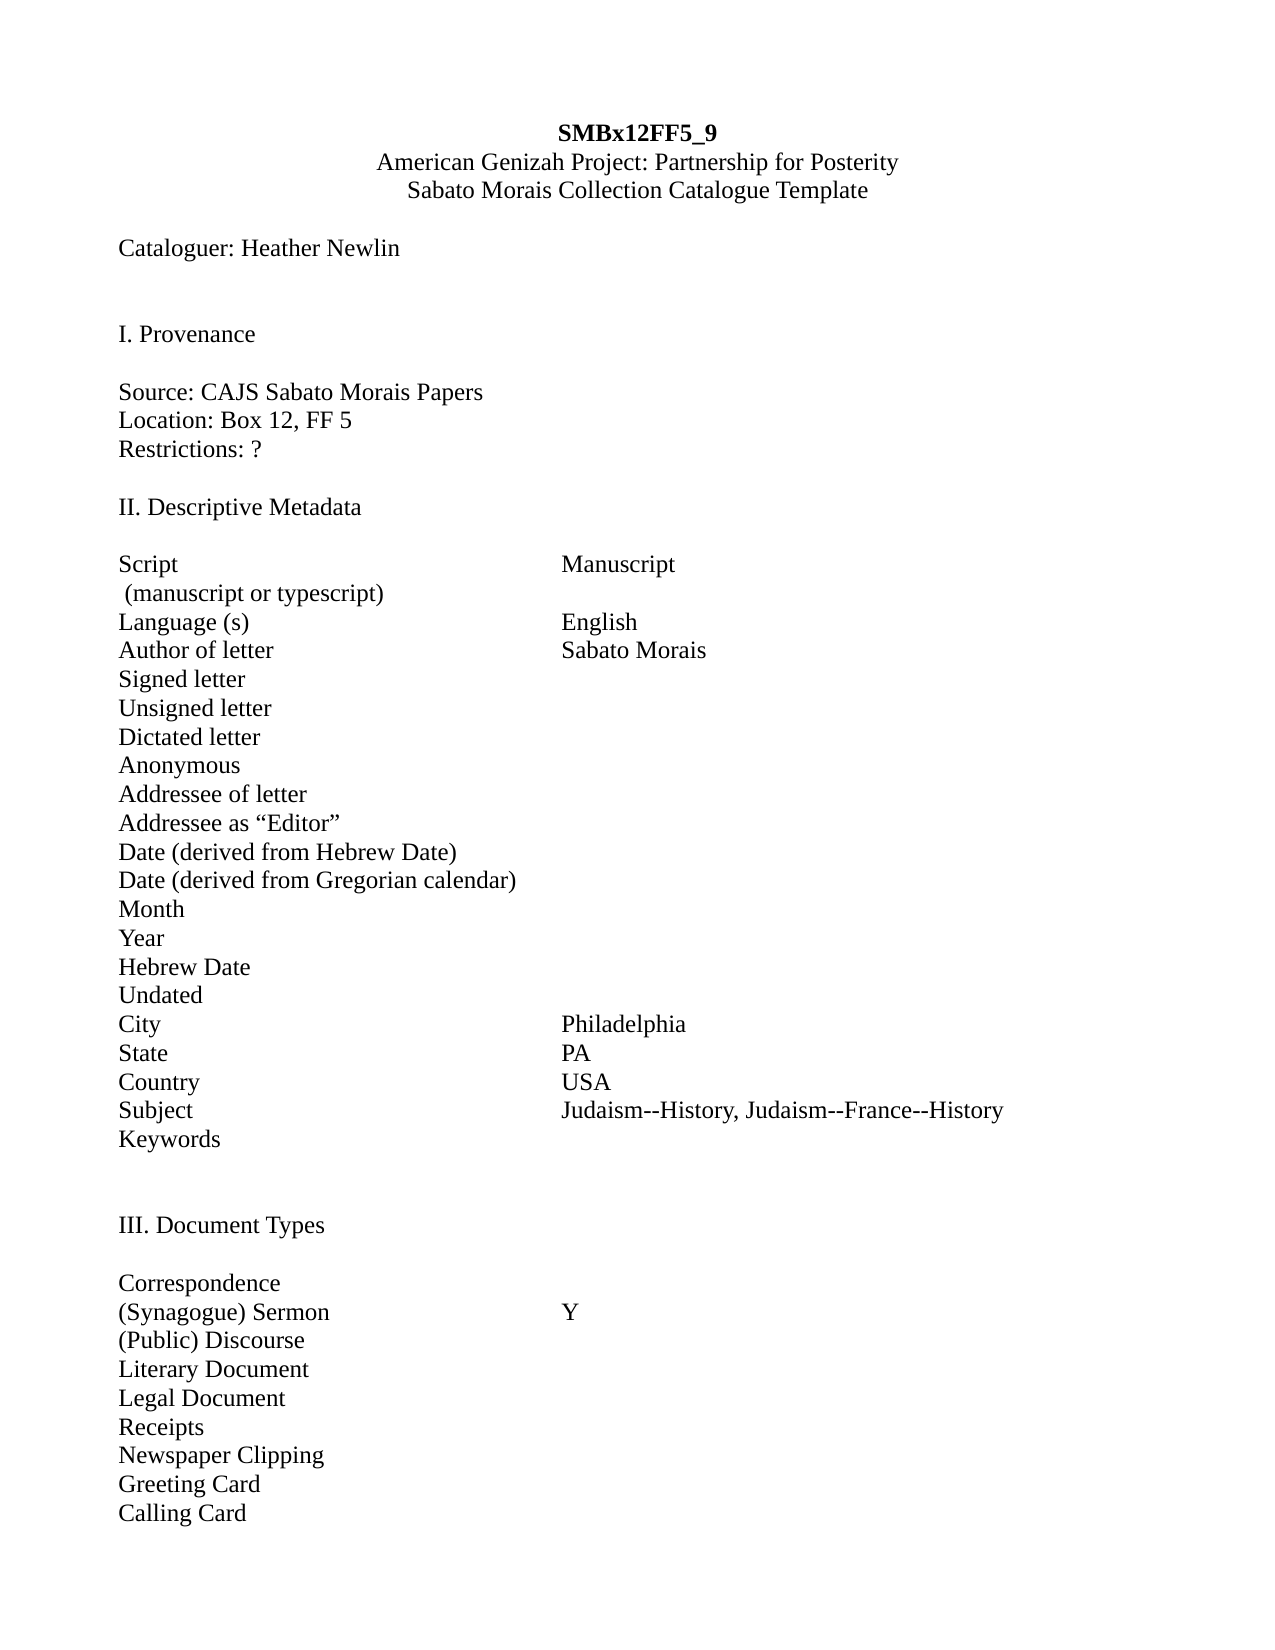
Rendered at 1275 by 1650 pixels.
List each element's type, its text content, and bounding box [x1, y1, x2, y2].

text Date (derived from Hebrew Date) [118, 837, 1157, 866]
text Dictated letter [118, 722, 1157, 751]
text Signed letter [118, 664, 1157, 693]
text Keywords [118, 1124, 1157, 1153]
text Year [118, 923, 1157, 952]
text City Philadelphia [118, 1009, 1157, 1038]
text Correspondence [118, 1268, 1157, 1297]
text Restrictions: ? [118, 434, 1157, 463]
text Source: CAJS Sabato Morais Papers [118, 377, 1157, 406]
text Author of letter Sabato Morais [118, 636, 1157, 664]
text Cataloguer: Heather Newlin [118, 233, 1157, 262]
text Receipts [118, 1412, 1157, 1441]
text Undated [118, 981, 1157, 1009]
text Greeting Card [118, 1469, 1157, 1498]
text Sabato Morais Collection Catalogue Template [118, 176, 1157, 204]
text (manuscript or typescript) [118, 578, 1157, 607]
text Month [118, 894, 1157, 923]
text (Public) Discourse [118, 1326, 1157, 1354]
text Newspaper Clipping [118, 1441, 1157, 1469]
text Anonymous [118, 751, 1157, 779]
text III. Document Types [118, 1211, 1157, 1239]
text I. Provenance [118, 319, 1157, 348]
text (Synagogue) Sermon Y [118, 1297, 1157, 1326]
text Language (s) English [118, 607, 1157, 636]
text SMBx12FF5_9 [118, 118, 1157, 147]
text II. Descriptive Metadata [118, 492, 1157, 521]
text Hebrew Date [118, 952, 1157, 981]
text Literary Document [118, 1354, 1157, 1383]
text Subject Judaism--History, Judaism--France--History [118, 1096, 1157, 1124]
text State PA [118, 1038, 1157, 1067]
text Addressee as “Editor” [118, 808, 1157, 837]
text Script Manuscript [118, 549, 1157, 578]
text American Genizah Project: Partnership for Posterity [118, 147, 1157, 176]
text Addressee of letter [118, 779, 1157, 808]
text Date (derived from Gregorian calendar) [118, 866, 1157, 894]
text Unsigned letter [118, 693, 1157, 722]
text Legal Document [118, 1383, 1157, 1412]
text Country USA [118, 1067, 1157, 1096]
text Location: Box 12, FF 5 [118, 406, 1157, 434]
text Calling Card [118, 1498, 1157, 1527]
